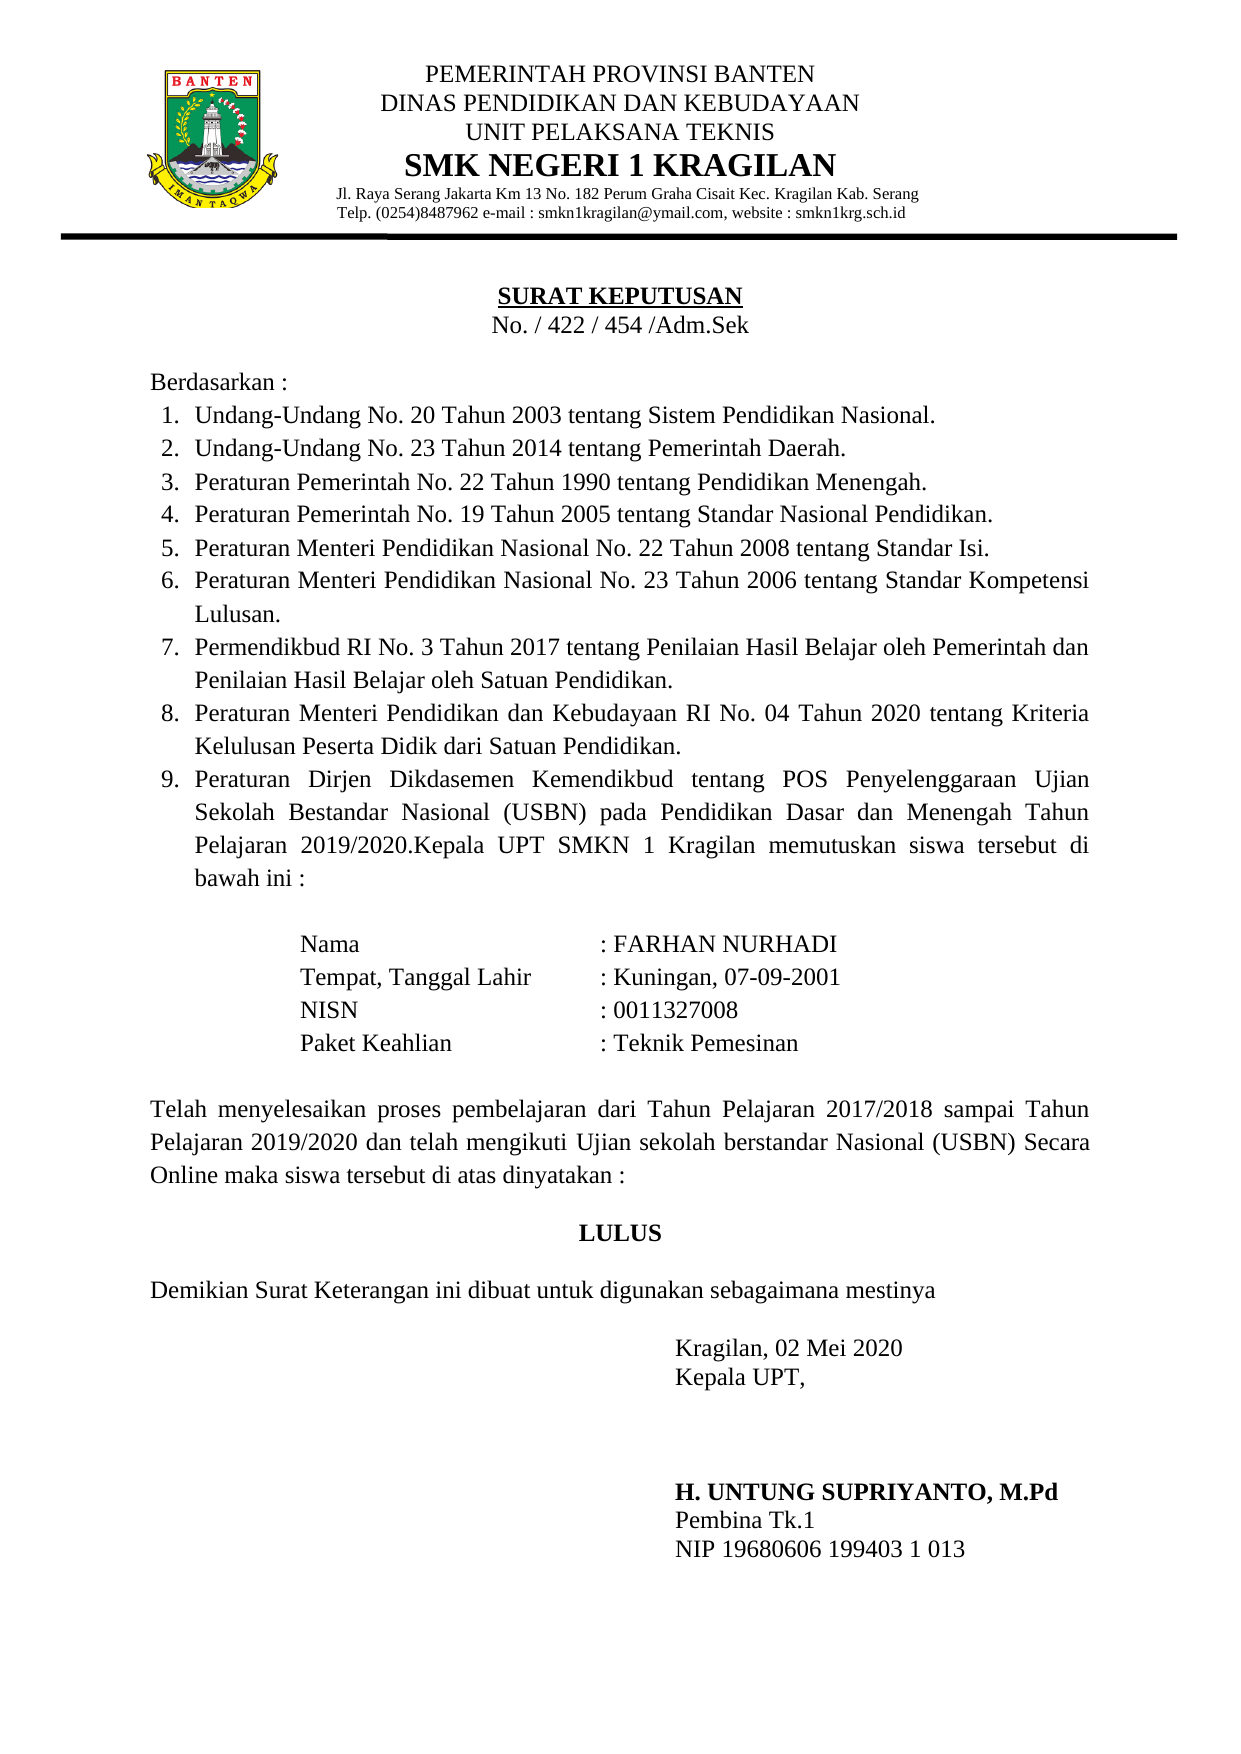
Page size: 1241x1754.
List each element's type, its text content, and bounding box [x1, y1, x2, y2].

text Pembina Tk.1 [150, 1506, 1090, 1534]
list Peraturan Menteri Pendidikan Nasional No. 22 Tahun 2008 tentang Standar Isi. [179, 533, 1090, 561]
text Kragilan, 02 Mei 2020 [150, 1333, 1090, 1362]
text Nama : FARHAN NURHADI [150, 929, 1090, 958]
text Tempat, Tanggal Lahir : Kuningan, 07-09-2001 [150, 962, 1090, 991]
text H. UNTUNG SUPRIYANTO, M.Pd [150, 1477, 1090, 1506]
list Peraturan Menteri Pendidikan dan Kebudayaan RI No. 04 Tahun 2020 tentang Kriteria Kelulusan Peserta Didik dari Satuan Pendidikan. [179, 698, 1090, 759]
list Permendikbud RI No. 3 Tahun 2017 tentang Penilaian Hasil Belajar oleh Pemerintah dan Penilaian Hasil Belajar oleh Satuan Pendidikan. [179, 632, 1090, 693]
picture [146, 70, 279, 208]
text NIP 19680606 199403 1 013 [150, 1534, 1090, 1563]
text Telah menyelesaikan proses pembelajaran dari Tahun Pelajaran 2017/2018 sampai Tahun Pelajaran 2019/2020 dan telah mengikuti Ujian sekolah berstandar Nasional (USBN) Secara Online maka siswa tersebut di atas dinyatakan : [150, 1094, 1090, 1189]
text Demikian Surat Keterangan ini dibuat untuk digunakan sebagaimana mestinya [150, 1276, 1090, 1304]
text NISN : 0011327008 [150, 995, 1090, 1024]
text Paket Keahlian : Teknik Pemesinan [150, 1028, 1090, 1057]
list Undang-Undang No. 20 Tahun 2003 tentang Sistem Pendidikan Nasional. [179, 401, 1090, 429]
list Peraturan Dirjen Dikdasemen Kemendikbud tentang POS Penyelenggaraan Ujian Sekolah Bestandar Nasional (USBN) pada Pendidikan Dasar dan Menengah Tahun Pelajaran 2019/2020.Kepala UPT SMKN 1 Kragilan memutuskan siswa tersebut di bawah ini : [179, 764, 1090, 892]
list Undang-Undang No. 23 Tahun 2014 tentang Pemerintah Daerah. [179, 433, 1090, 462]
list Peraturan Pemerintah No. 19 Tahun 2005 tentang Standar Nasional Pendidikan. [179, 499, 1090, 528]
list Peraturan Pemerintah No. 22 Tahun 1990 tentang Pendidikan Menengah. [179, 467, 1090, 495]
text SURAT KEPUTUSAN [150, 281, 1090, 310]
text LULUS [150, 1218, 1090, 1247]
text No. / 422 / 454 /Adm.Sek [150, 310, 1090, 339]
text Kepala UPT, [150, 1362, 1090, 1391]
text Berdasarkan : [150, 367, 1090, 396]
list Peraturan Menteri Pendidikan Nasional No. 23 Tahun 2006 tentang Standar Kompetensi Lulusan. [179, 566, 1090, 627]
